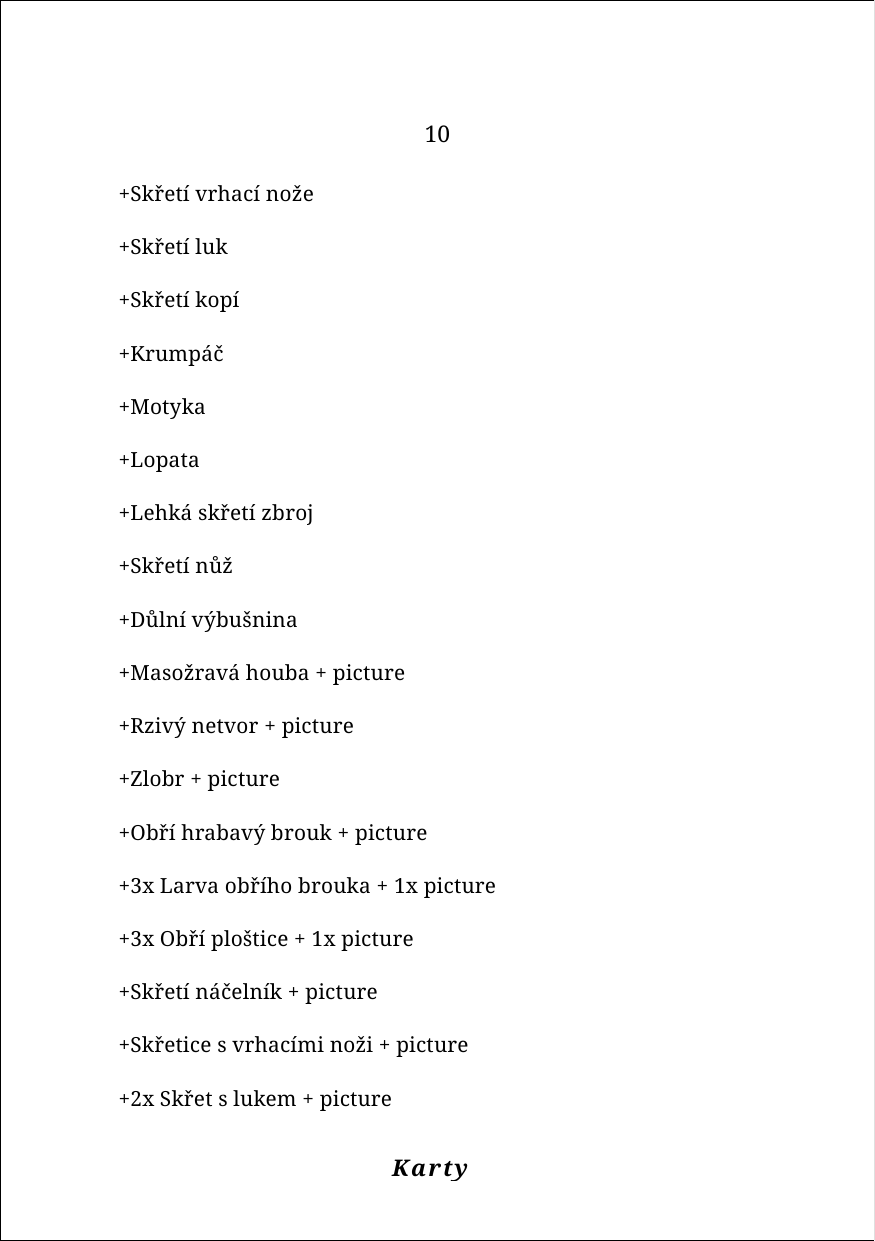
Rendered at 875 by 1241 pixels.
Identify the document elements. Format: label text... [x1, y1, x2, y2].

text +Důlní výbušnina [118, 605, 756, 633]
text +Lehká skřetí zbroj [118, 498, 756, 527]
text +Skřetí náčelník + picture [118, 977, 756, 1006]
text +Rzivý netvor + picture [118, 711, 756, 740]
text +Skřetí luk [118, 232, 756, 261]
text +2x Skřet s lukem + picture [118, 1084, 756, 1112]
text +Masožravá houba + picture [118, 658, 756, 686]
text +3x Obří ploštice + 1x picture [118, 924, 756, 953]
text +Skřetice s vrhacími noži + picture [118, 1031, 756, 1059]
text +Zlobr + picture [118, 764, 756, 793]
text +Krumpáč [118, 339, 756, 367]
text +Obří hrabavý brouk + picture [118, 818, 756, 846]
text +3x Larva obřího brouka + 1x picture [118, 871, 756, 899]
text +Skřetí kopí [118, 285, 756, 314]
text +Skřetí nůž [118, 552, 756, 580]
text +Motyka [118, 392, 756, 420]
text +Skřetí vrhací nože [118, 179, 756, 207]
text +Lopata [118, 445, 756, 473]
